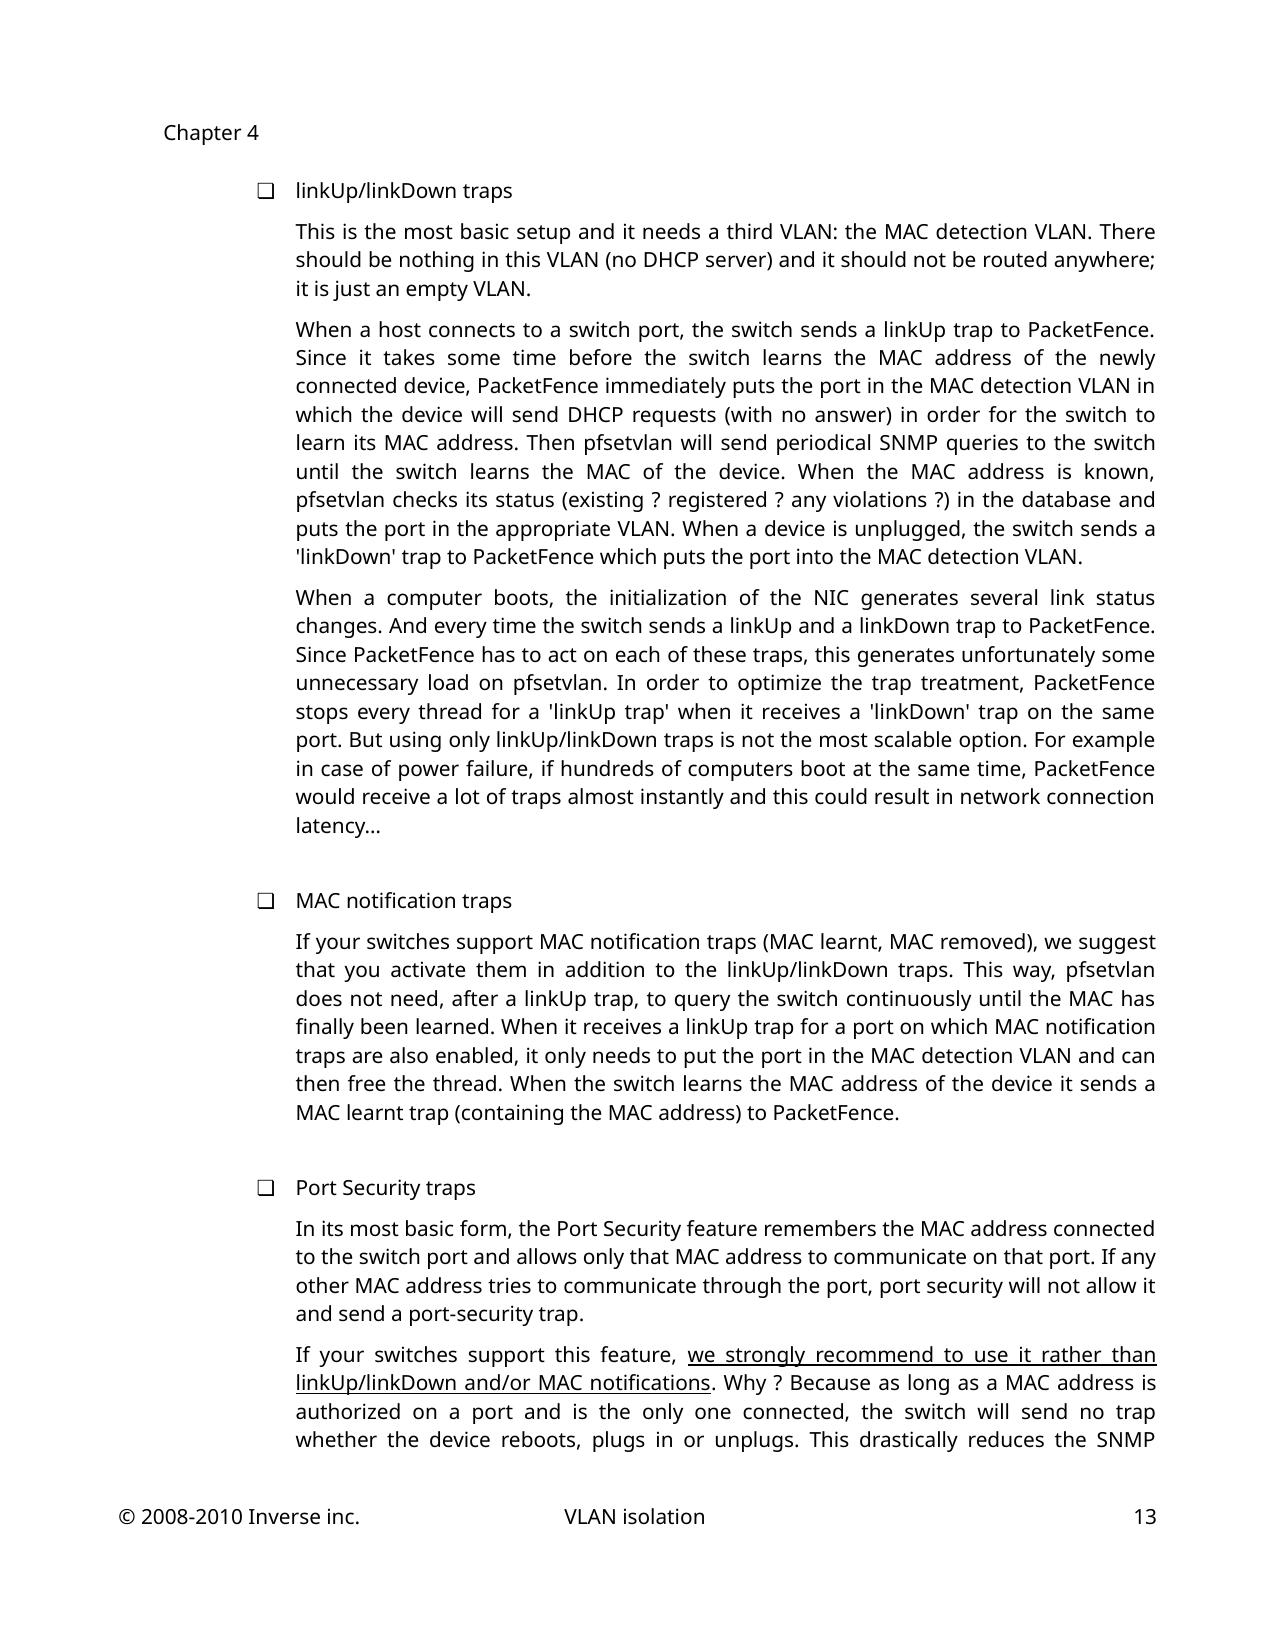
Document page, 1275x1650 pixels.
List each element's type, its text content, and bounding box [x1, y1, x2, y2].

text When a host connects to a switch port, the switch sends a linkUp trap to PacketFence. Since it takes some time before the switch learns the MAC address of the newly connected device, PacketFence immediately puts the port in the MAC detection VLAN in which the device will send DHCP requests (with no answer) in order for the switch to learn its MAC address. Then pfsetvlan will send periodical SNMP queries to the switch until the switch learns the MAC of the device. When the MAC address is known, pfsetvlan checks its status (existing ? registered ? any violations ?) in the database and puts the port in the appropriate VLAN. When a device is unplugged, the switch sends a 'linkDown' trap to PacketFence which puts the port into the MAC detection VLAN. [295, 315, 1157, 571]
text This is the most basic setup and it needs a third VLAN: the MAC detection VLAN. There should be nothing in this VLAN (no DHCP server) and it should not be routed anywhere; it is just an empty VLAN. [295, 217, 1157, 302]
text If your switches support MAC notification traps (MAC learnt, MAC removed), we suggest that you activate them in addition to the linkUp/linkDown traps. This way, pfsetvlan does not need, after a linkUp trap, to query the switch continuously until the MAC has finally been learned. When it receives a linkUp trap for a port on which MAC notification traps are also enabled, it only needs to put the port in the MAC detection VLAN and can then free the thread. When the switch learns the MAC address of the device it sends a MAC learnt trap (containing the MAC address) to PacketFence. [295, 927, 1157, 1126]
text When a computer boots, the initialization of the NIC generates several link status changes. And every time the switch sends a linkUp and a linkDown trap to PacketFence. Since PacketFence has to act on each of these traps, this generates unfortunately some unnecessary load on pfsetvlan. In order to optimize the trap treatment, PacketFence stops every thread for a 'linkUp trap' when it receives a 'linkDown' trap on the same port. But using only linkUp/linkDown traps is not the most scalable option. For example in case of power failure, if hundreds of computers boot at the same time, PacketFence would receive a lot of traps almost instantly and this could result in network connection latency… [295, 583, 1157, 839]
list ❏ MAC notification traps [256, 886, 1157, 914]
list ❏ Port Security traps [256, 1173, 1157, 1201]
list ❏ linkUp/linkDown traps [256, 176, 1157, 204]
text In its most basic form, the Port Security feature remembers the MAC address connected to the switch port and allows only that MAC address to communicate on that port. If any other MAC address tries to communicate through the port, port security will not allow it and send a port-security trap. [295, 1214, 1157, 1328]
text If your switches support this feature, we strongly recommend to use it rather than linkUp/linkDown and/or MAC notifications. Why ? Because as long as a MAC address is authorized on a port and is the only one connected, the switch will send no trap whether the device reboots, plugs in or unplugs. This drastically reduces the SNMP [295, 1340, 1157, 1454]
